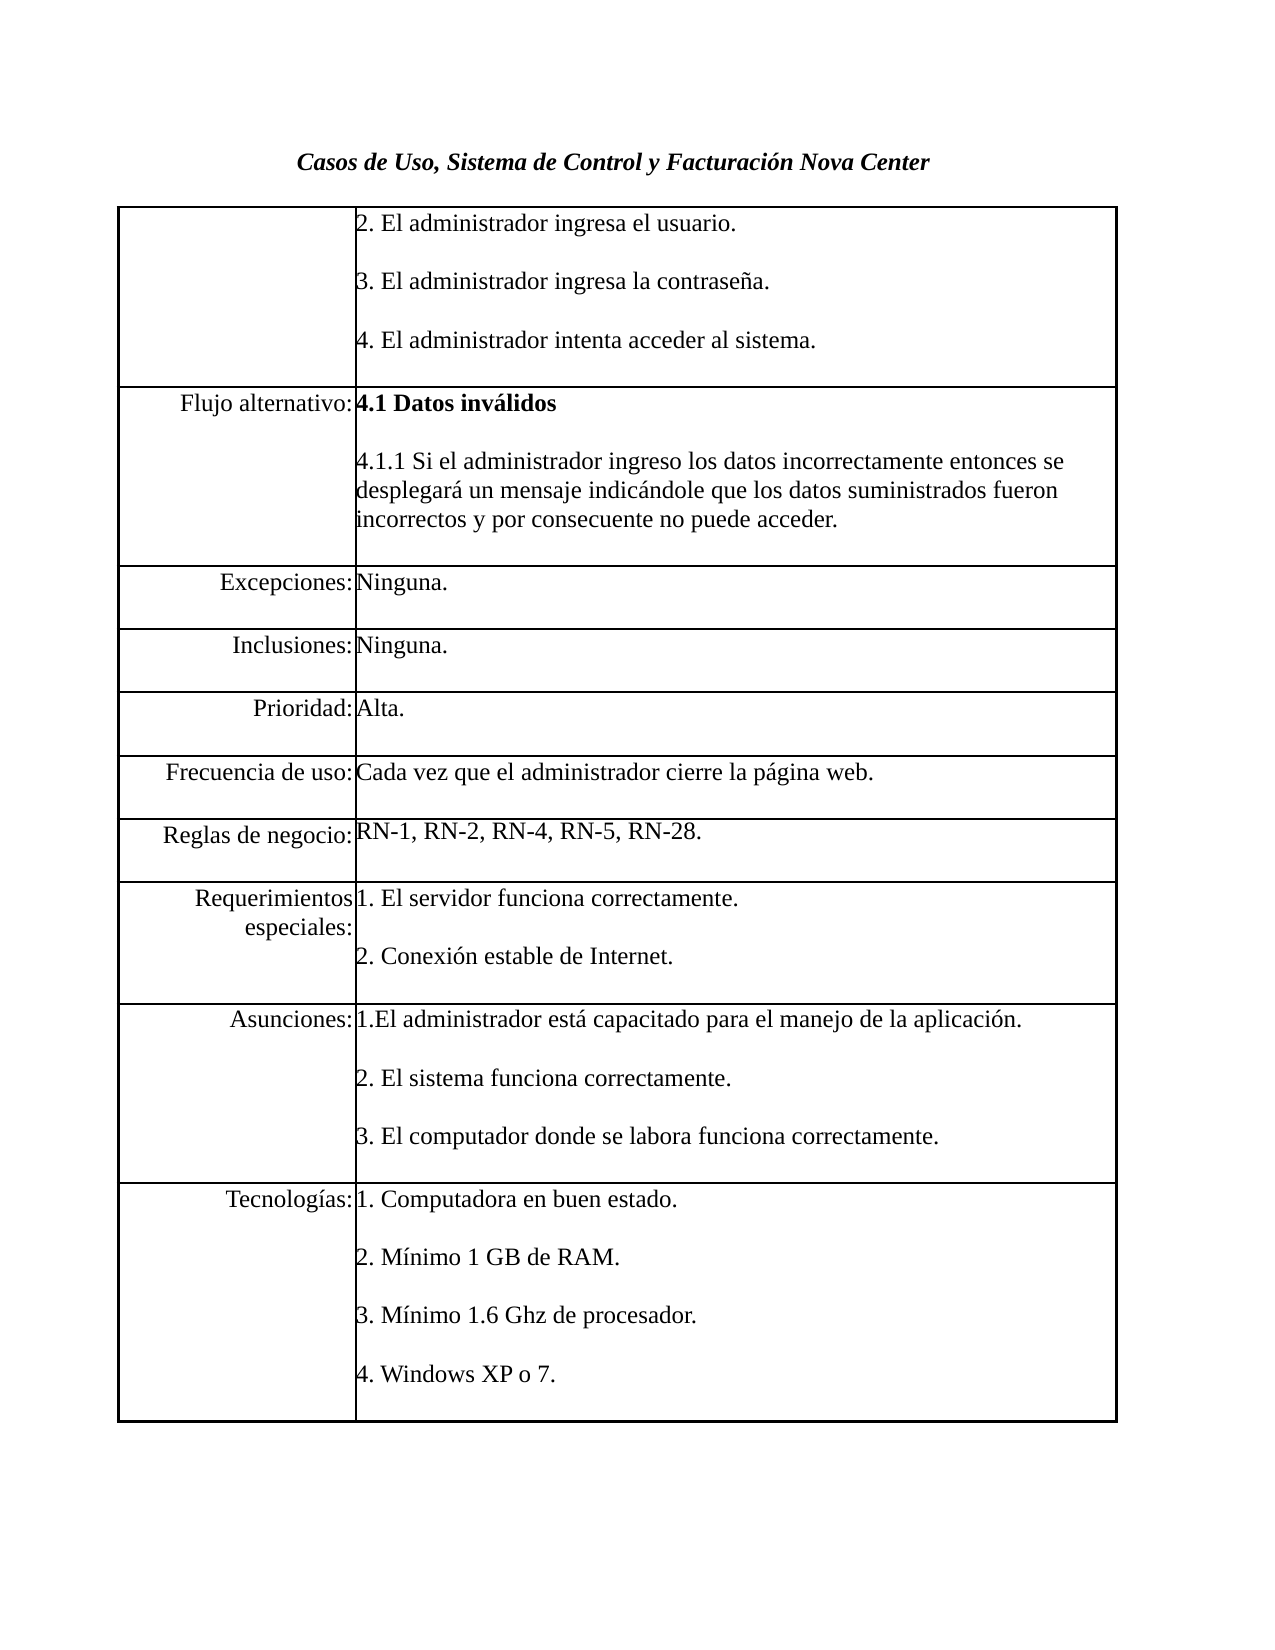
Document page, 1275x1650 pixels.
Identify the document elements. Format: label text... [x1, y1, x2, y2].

table_cell 1. Computadora en buen estado. 2. Mínimo 1 GB de RAM. 3. Mínimo 1.6 Ghz de procesador. 4. Windows XP o 7. [357, 1184, 1115, 1420]
table_cell Ninguna. [357, 630, 1115, 691]
table_cell Reglas de negocio: [120, 820, 355, 881]
table_cell Frecuencia de uso: [120, 757, 355, 818]
table_cell Prioridad: [120, 693, 355, 754]
table_cell 1.El administrador está capacitado para el manejo de la aplicación. 2. El sistema funciona correctamente. 3. El computador donde se labora funciona correctamente. [357, 1005, 1115, 1182]
table_cell Cada vez que el administrador cierre la página web. [357, 757, 1115, 818]
table_cell Ninguna. [357, 567, 1115, 628]
table_cell Asunciones: [120, 1005, 355, 1182]
table_cell Flujo alternativo: [120, 388, 355, 565]
table_cell 2. El administrador ingresa el usuario. 3. El administrador ingresa la contraseña. 4. El administrador intenta acceder al sistema. [357, 208, 1115, 386]
table_cell Excepciones: [120, 567, 355, 628]
table_cell Tecnologías: [120, 1184, 355, 1420]
table_cell Alta. [357, 693, 1115, 754]
table_cell [120, 208, 355, 386]
table_cell Requerimientos especiales: [120, 883, 355, 1002]
table_cell RN-1, RN-2, RN-4, RN-5, RN-28. [357, 820, 1115, 881]
table_cell Inclusiones: [120, 630, 355, 691]
table_cell 1. El servidor funciona correctamente. 2. Conexión estable de Internet. [357, 883, 1115, 1002]
table_cell 4.1 Datos inválidos 4.1.1 Si el administrador ingreso los datos incorrectamente entonces se desplegará un mensaje indicándole que los datos suministrados fueron incorrectos y por consecuente no puede acceder. [357, 388, 1115, 565]
